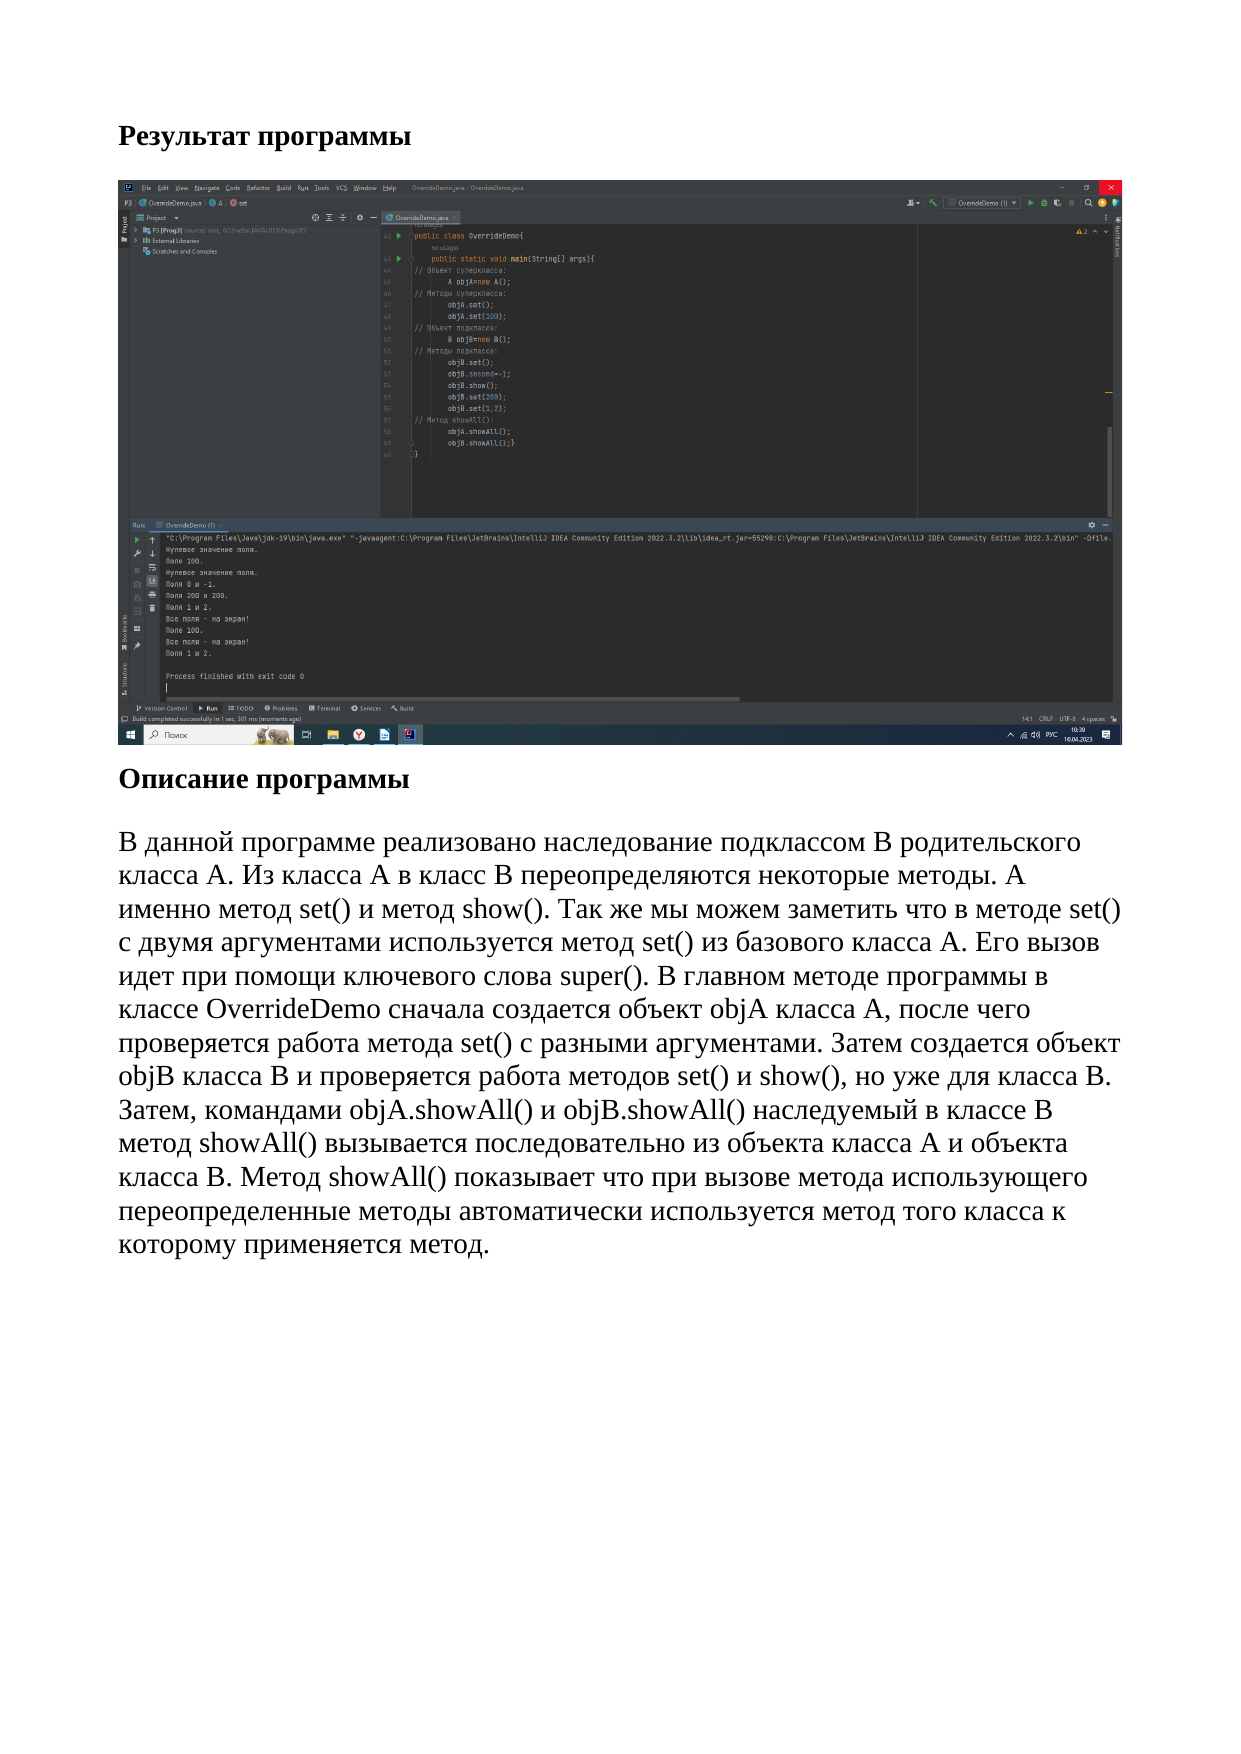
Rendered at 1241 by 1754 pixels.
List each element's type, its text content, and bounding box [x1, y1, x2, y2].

subtitle Результат программы [118, 118, 1122, 152]
subtitle Описание программы [118, 745, 1122, 795]
list В данной программе реализовано наследование подклассом B родительского класса A. Из класса A в класс B переопределяются некоторые методы. А именно метод set() и метод show(). Так же мы можем заметить что в методе set() с двумя аргументами используется метод set() из базового класса A. Его вызов идет при помощи ключевого слова super(). В главном методе программы в классе OverrideDemo сначала создается объект objA класса A, после чего проверяется работа метода set() с разными аргументами. Затем создается объект objB класса B и проверяется работа методов set() и show(), но уже для класса B. Затем, командами objA.showAll() и objB.showAll() наследуемый в классе B метод showAll() вызывается последовательно из объекта класса A и объекта класса B. Метод showAll() показывает что при вызове метода использующего переопределенные методы автоматически используется метод того класса к которому применяется метод. [118, 824, 1122, 1260]
picture [118, 180, 1123, 745]
